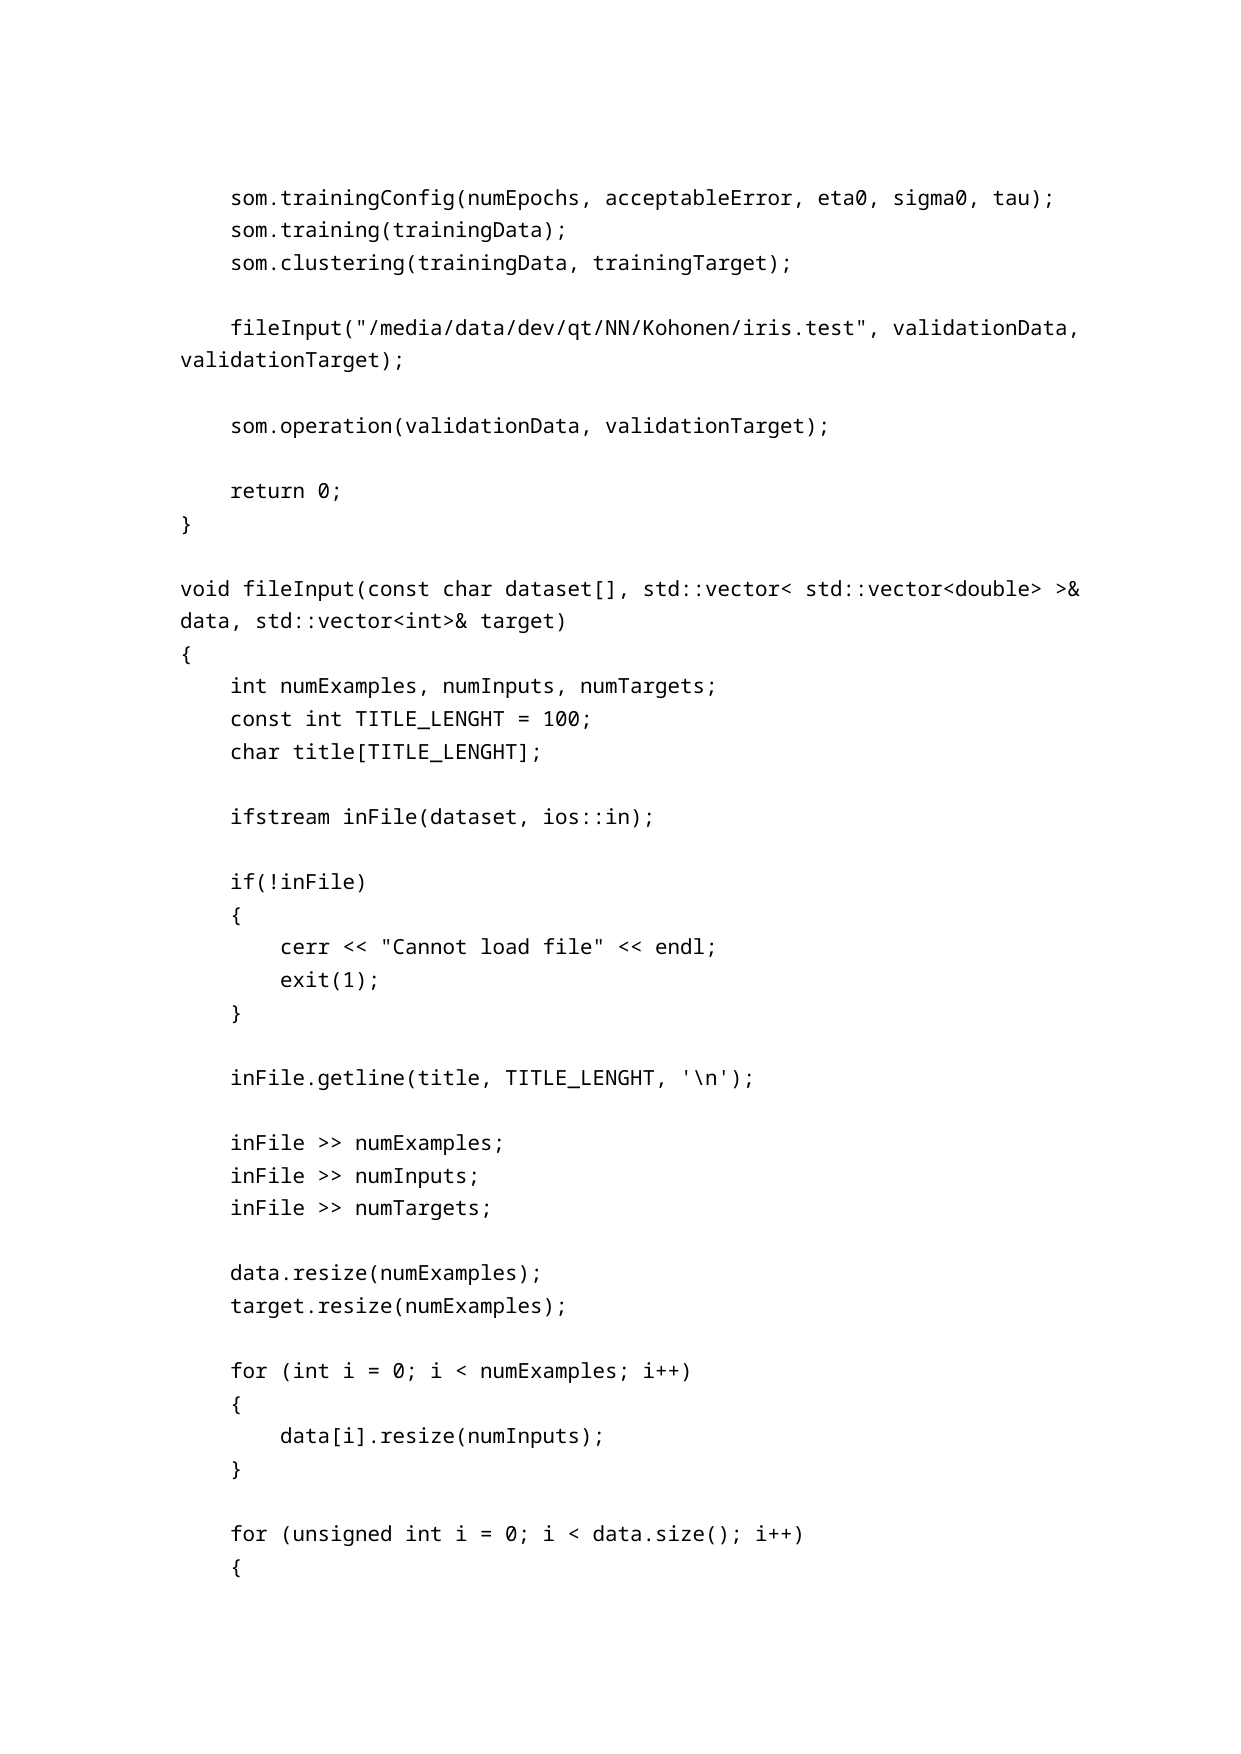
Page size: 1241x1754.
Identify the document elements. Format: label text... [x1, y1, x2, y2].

text for (unsigned int i = 0; i < data.size(); i++) [180, 1519, 1091, 1548]
text fileInput("/media/data/dev/qt/NN/Kohonen/iris.test", validationData, validationTarget); [180, 313, 1091, 374]
text data.resize(numExamples); [180, 1258, 1091, 1287]
text som.clustering(trainingData, trainingTarget); [180, 248, 1091, 276]
text } [180, 509, 1091, 537]
text char title[TITLE_LENGHT]; [180, 737, 1091, 765]
text { [180, 1389, 1091, 1417]
text void fileInput(const char dataset[], std::vector< std::vector<double> >& data, std::vector<int>& target) [180, 574, 1091, 635]
text { [180, 639, 1091, 667]
text som.trainingConfig(numEpochs, acceptableError, eta0, sigma0, tau); [180, 183, 1091, 211]
text inFile >> numExamples; [180, 1128, 1091, 1157]
text inFile >> numTargets; [180, 1193, 1091, 1222]
text } [180, 1454, 1091, 1483]
text exit(1); [180, 965, 1091, 993]
text target.resize(numExamples); [180, 1291, 1091, 1319]
text if(!inFile) [180, 867, 1091, 896]
text { [180, 1552, 1091, 1580]
text cerr << "Cannot load file" << endl; [180, 932, 1091, 961]
text inFile.getline(title, TITLE_LENGHT, '\n'); [180, 1063, 1091, 1091]
text } [180, 998, 1091, 1026]
text ifstream inFile(dataset, ios::in); [180, 802, 1091, 831]
text inFile >> numInputs; [180, 1161, 1091, 1189]
text som.training(trainingData); [180, 215, 1091, 244]
text data[i].resize(numInputs); [180, 1422, 1091, 1450]
text const int TITLE_LENGHT = 100; [180, 704, 1091, 733]
text for (int i = 0; i < numExamples; i++) [180, 1356, 1091, 1385]
text { [180, 900, 1091, 928]
text return 0; [180, 476, 1091, 504]
text int numExamples, numInputs, numTargets; [180, 672, 1091, 700]
text som.operation(validationData, validationTarget); [180, 411, 1091, 439]
